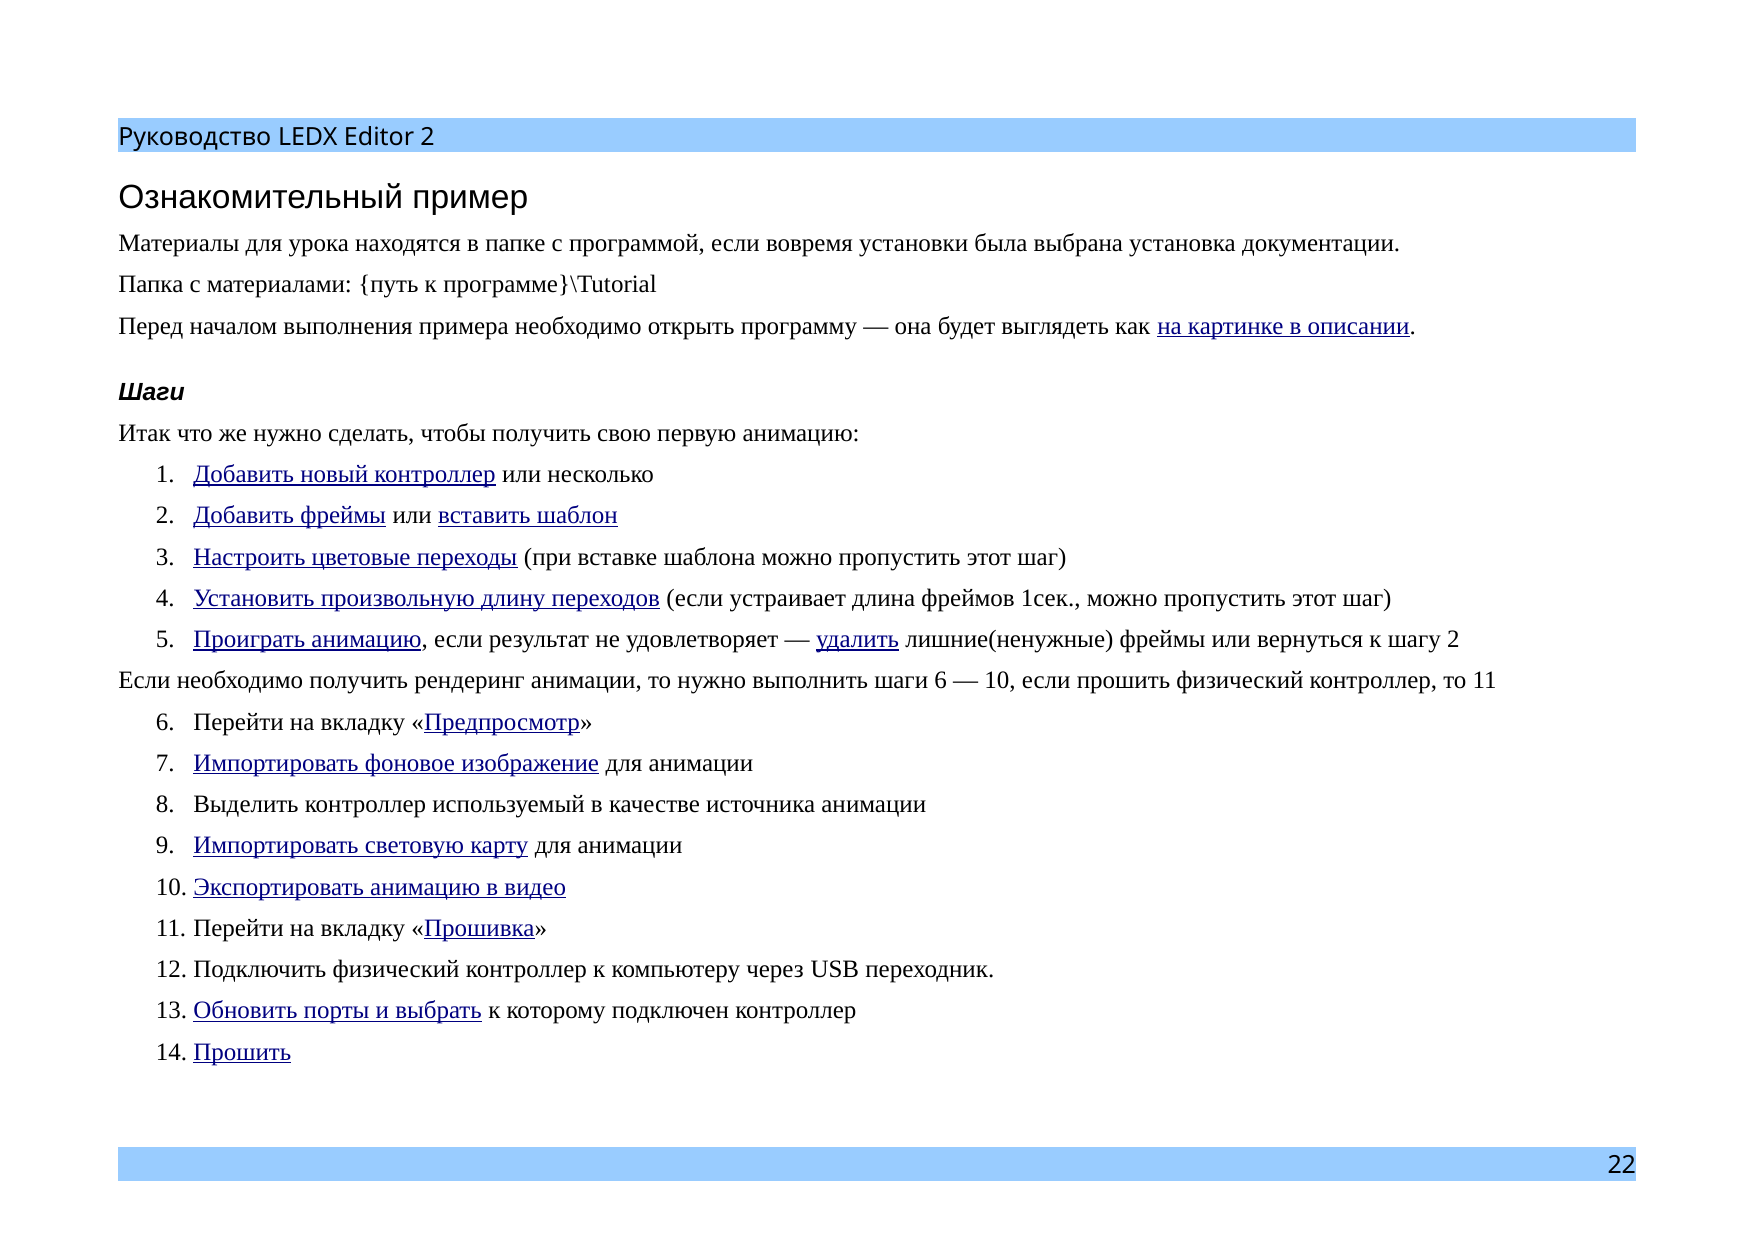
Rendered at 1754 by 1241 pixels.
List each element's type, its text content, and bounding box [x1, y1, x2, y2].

list Перейти на вкладку «Предпросмотр» [156, 707, 1636, 736]
list Выделить контроллер используемый в качестве источника анимации [156, 789, 1636, 818]
list Обновить порты и выбрать к которому подключен контроллер [156, 996, 1636, 1024]
list Настроить цветовые переходы (при вставке шаблона можно пропустить этот шаг) [156, 542, 1636, 571]
text Папка с материалами: {путь к программе}\Tutorial [118, 269, 1636, 298]
text Если необходимо получить рендеринг анимации, то нужно выполнить шаги 6 — 10, если прошить физический контроллер, то 11 [118, 666, 1636, 694]
list Прошить [156, 1037, 1636, 1066]
subtitle Шаги [118, 377, 1636, 406]
list Проиграть анимацию, если результат не удовлетворяет — удалить лишние(ненужные) фреймы или вернуться к шагу 2 [156, 624, 1636, 653]
list Импортировать фоновое изображение для анимации [156, 748, 1636, 777]
list Импортировать световую карту для анимации [156, 831, 1636, 859]
list Добавить фреймы или вставить шаблон [156, 501, 1636, 529]
list Установить произвольную длину переходов (если устраивает длина фреймов 1сек., можно пропустить этот шаг) [156, 583, 1636, 612]
list Перейти на вкладку «Прошивка» [156, 913, 1636, 942]
list Экспортировать анимацию в видео [156, 872, 1636, 901]
text Материалы для урока находятся в папке с программой, если вовремя установки была выбрана установка документации. [118, 228, 1636, 257]
list Подключить физический контроллер к компьютеру через USB переходник. [156, 954, 1636, 983]
text Итак что же нужно сделать, чтобы получить свою первую анимацию: [118, 418, 1636, 447]
subtitle Ознакомительный пример [118, 177, 1636, 216]
text Перед началом выполнения примера необходимо открыть программу — она будет выглядеть как на картинке в описании. [118, 311, 1636, 339]
list Добавить новый контроллер или несколько [156, 459, 1636, 488]
